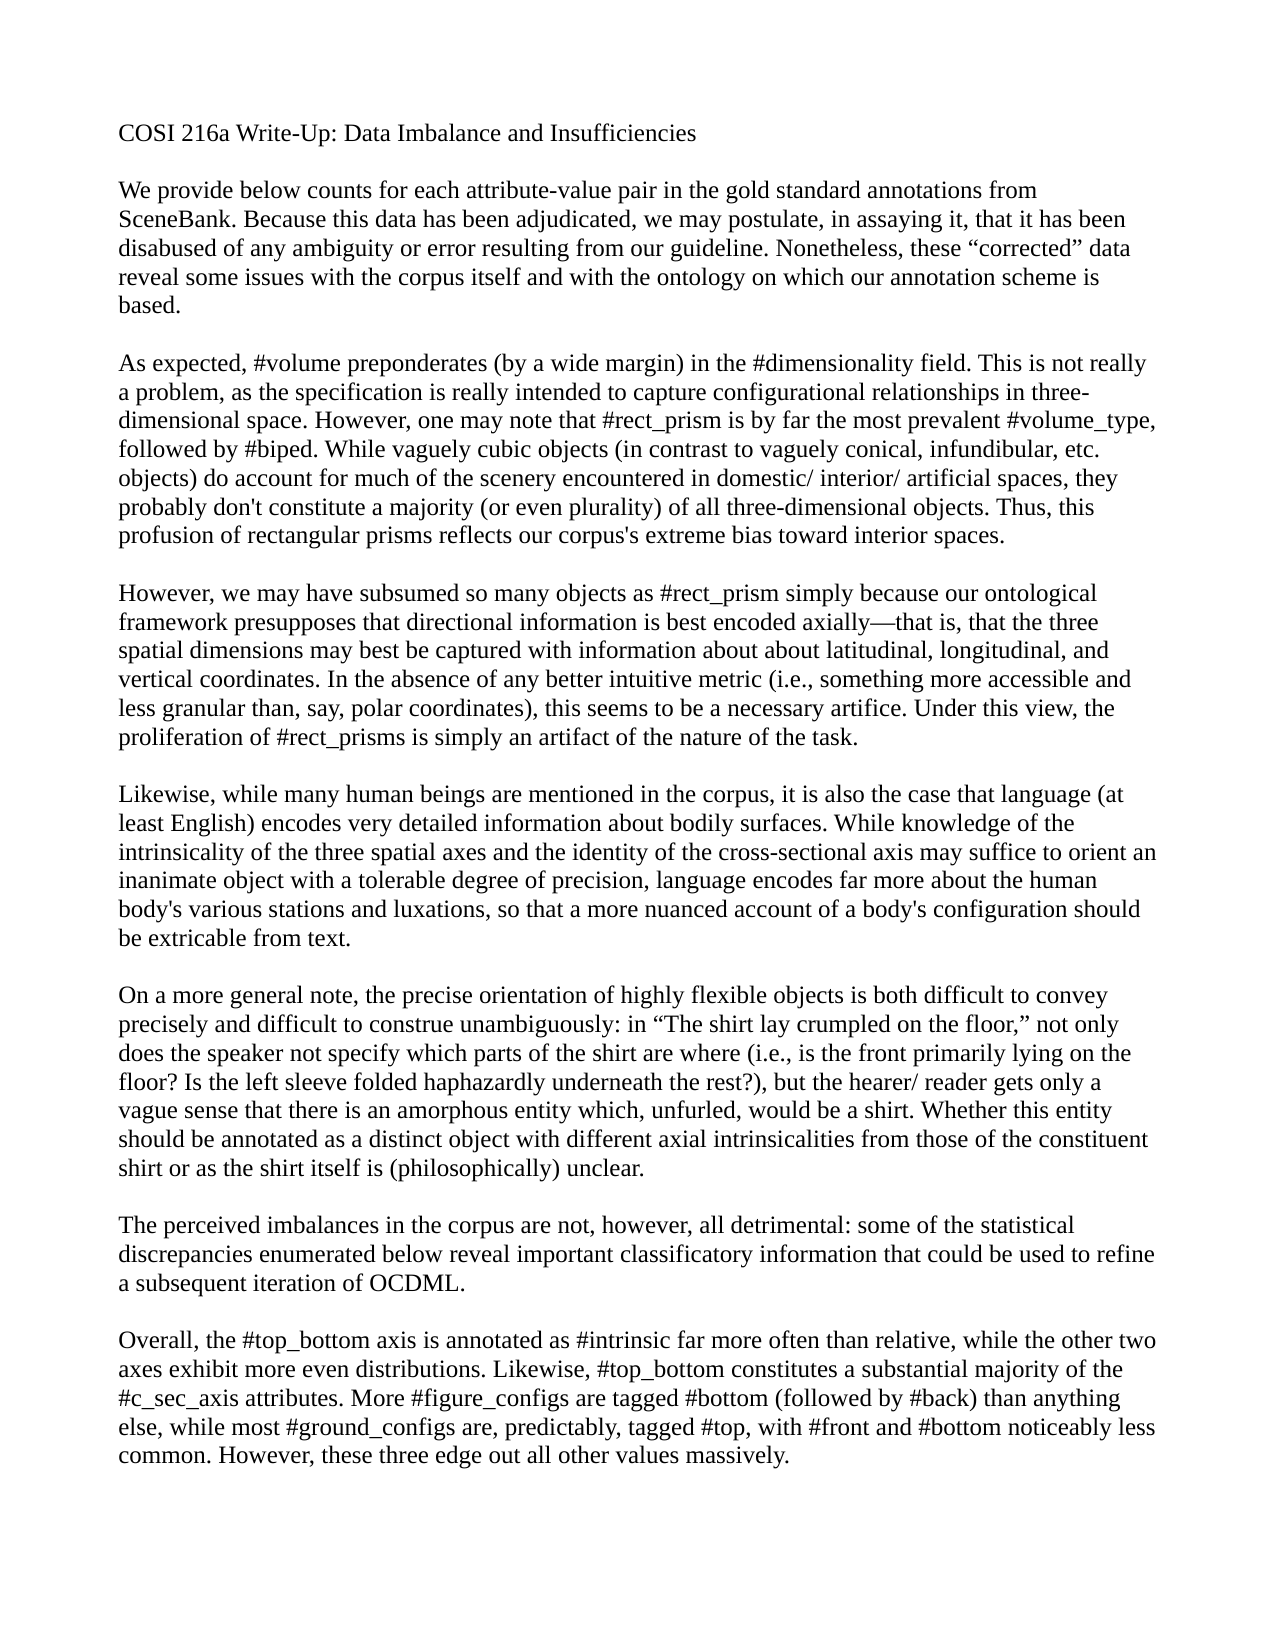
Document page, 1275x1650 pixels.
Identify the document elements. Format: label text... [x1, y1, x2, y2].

text On a more general note, the precise orientation of highly flexible objects is both difficult to convey precisely and difficult to construe unambiguously: in “The shirt lay crumpled on the floor,” not only does the speaker not specify which parts of the shirt are where (i.e., is the front primarily lying on the floor? Is the left sleeve folded haphazardly underneath the rest?), but the hearer/ reader gets only a vague sense that there is an amorphous entity which, unfurled, would be a shirt. Whether this entity should be annotated as a distinct object with different axial intrinsicalities from those of the constituent shirt or as the shirt itself is (philosophically) unclear. [118, 981, 1157, 1182]
text We provide below counts for each attribute-value pair in the gold standard annotations from SceneBank. Because this data has been adjudicated, we may postulate, in assaying it, that it has been disabused of any ambiguity or error resulting from our guideline. Nonetheless, these “corrected” data reveal some issues with the corpus itself and with the ontology on which our annotation scheme is based. [118, 176, 1157, 319]
text Likewise, while many human beings are mentioned in the corpus, it is also the case that language (at least English) encodes very detailed information about bodily surfaces. While knowledge of the intrinsicality of the three spatial axes and the identity of the cross-sectional axis may suffice to orient an inanimate object with a tolerable degree of precision, language encodes far more about the human body's various stations and luxations, so that a more nuanced account of a body's configuration should be extricable from text. [118, 779, 1157, 952]
text The perceived imbalances in the corpus are not, however, all detrimental: some of the statistical discrepancies enumerated below reveal important classificatory information that could be used to refine a subsequent iteration of OCDML. [118, 1211, 1157, 1297]
text However, we may have subsumed so many objects as #rect_prism simply because our ontological framework presupposes that directional information is best encoded axially—that is, that the three spatial dimensions may best be captured with information about about latitudinal, longitudinal, and vertical coordinates. In the absence of any better intuitive metric (i.e., something more accessible and less granular than, say, polar coordinates), this seems to be a necessary artifice. Under this view, the proliferation of #rect_prisms is simply an artifact of the nature of the task. [118, 578, 1157, 751]
text COSI 216a Write-Up: Data Imbalance and Insufficiencies [118, 118, 1157, 147]
text As expected, #volume preponderates (by a wide margin) in the #dimensionality field. This is not really a problem, as the specification is really intended to capture configurational relationships in three-dimensional space. However, one may note that #rect_prism is by far the most prevalent #volume_type, followed by #biped. While vaguely cubic objects (in contrast to vaguely conical, infundibular, etc. objects) do account for much of the scenery encountered in domestic/ interior/ artificial spaces, they probably don't constitute a majority (or even plurality) of all three-dimensional objects. Thus, this profusion of rectangular prisms reflects our corpus's extreme bias toward interior spaces. [118, 348, 1157, 549]
text Overall, the #top_bottom axis is annotated as #intrinsic far more often than relative, while the other two axes exhibit more even distributions. Likewise, #top_bottom constitutes a substantial majority of the #c_sec_axis attributes. More #figure_configs are tagged #bottom (followed by #back) than anything else, while most #ground_configs are, predictably, tagged #top, with #front and #bottom noticeably less common. However, these three edge out all other values massively. [118, 1326, 1157, 1469]
